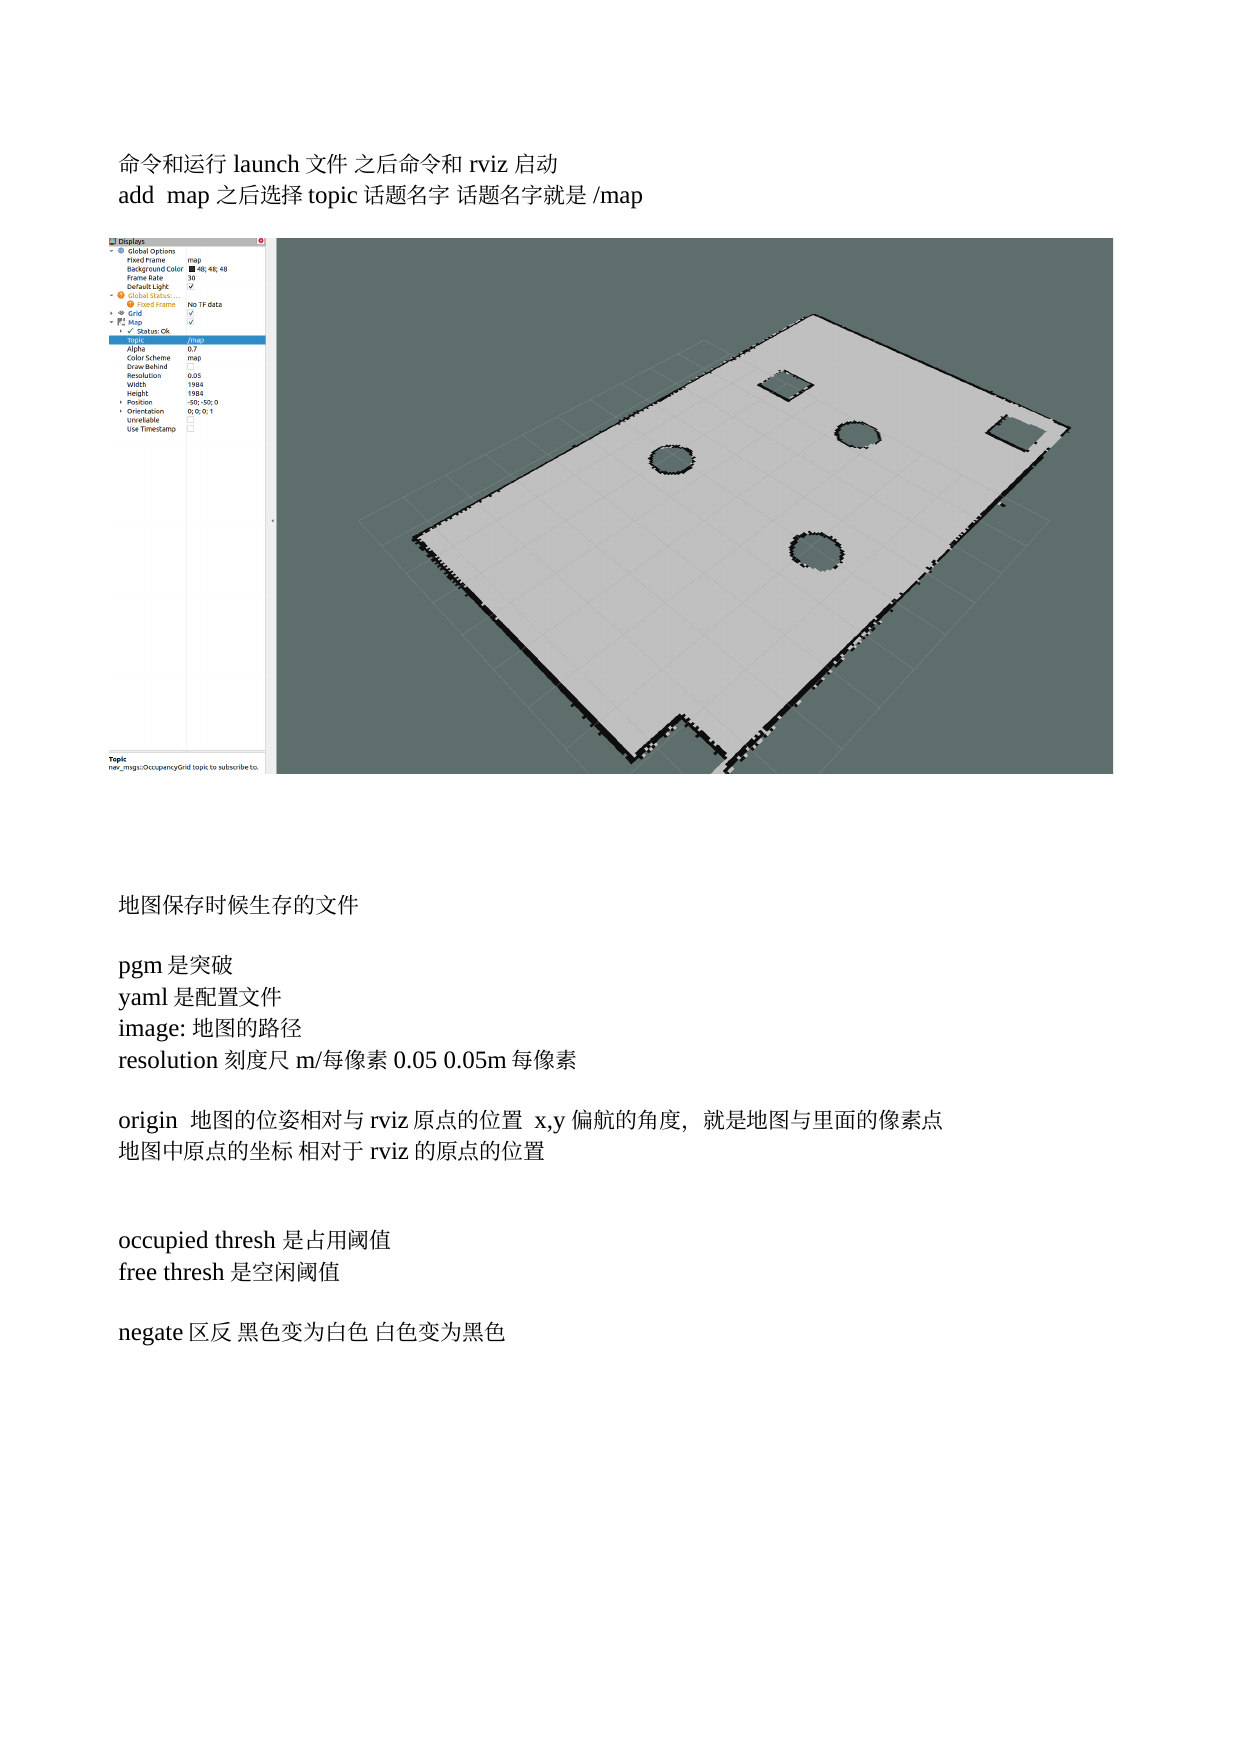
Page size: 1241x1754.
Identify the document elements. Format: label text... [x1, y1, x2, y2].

text add map 之后选择topic话题名字 话题名字就是 /map [118, 178, 1122, 210]
text free thresh 是空闲阈值 [118, 1255, 1122, 1286]
text pgm是突破 [118, 948, 1122, 980]
text resolution 刻度尺 m/每像素 0.05 0.05m每像素 [118, 1043, 1122, 1074]
text 地图中原点的坐标 相对于 rviz的原点的位置 [118, 1134, 1122, 1166]
text occupied thresh 是占用阈值 [118, 1223, 1122, 1255]
text origin 地图的位姿相对与rviz原点的位置 x,y 偏航的角度，就是地图与里面的像素点 [118, 1103, 1122, 1134]
text negate区反 黑色变为白色 白色变为黑色 [118, 1315, 1122, 1347]
text image: 地图的路径 [118, 1011, 1122, 1043]
picture [109, 238, 1114, 774]
text yaml是配置文件 [118, 980, 1122, 1011]
text 地图保存时候生存的文件 [118, 888, 1122, 920]
text 命令和运行 launch文件 之后命令和 rviz 启动 [118, 147, 1122, 178]
